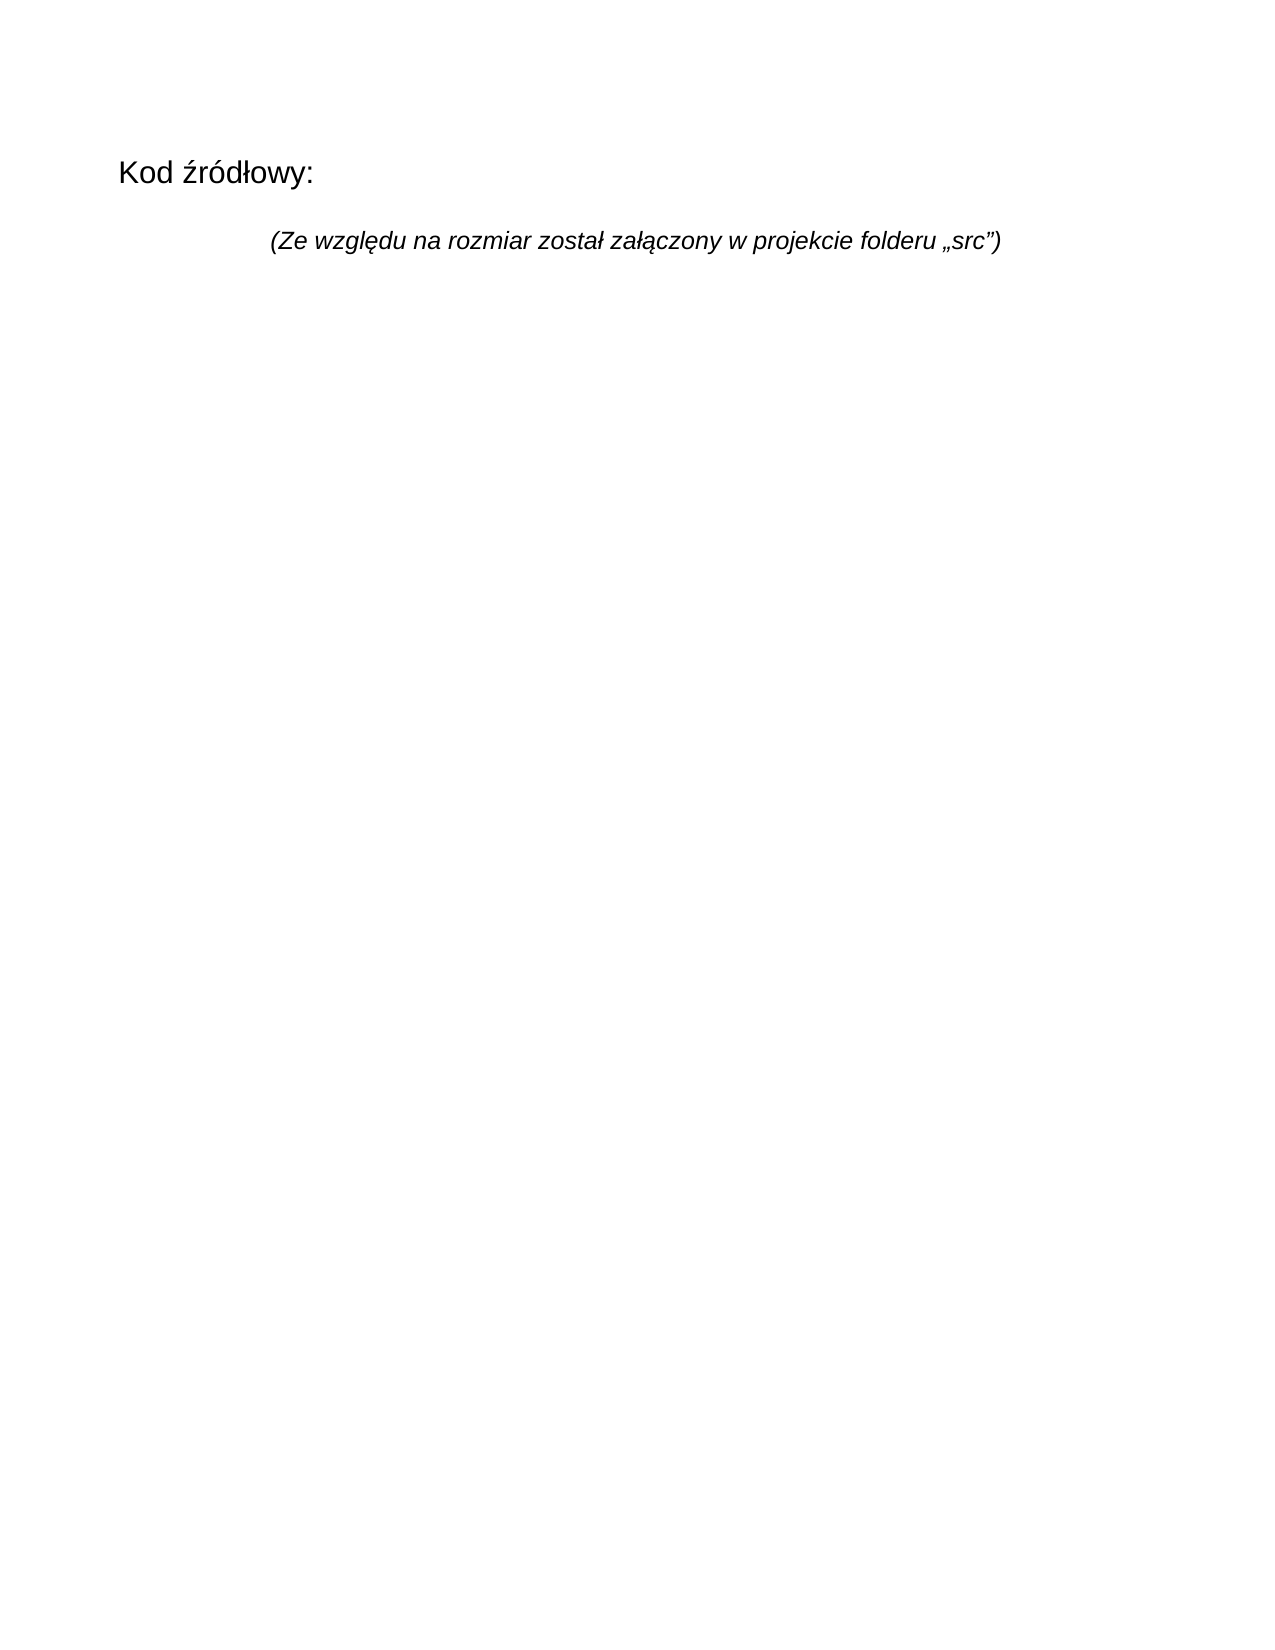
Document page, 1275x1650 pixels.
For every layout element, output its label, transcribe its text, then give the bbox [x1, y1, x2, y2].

text (Ze względu na rozmiar został załączony w projekcie folderu „src”) [118, 226, 1157, 255]
text Kod źródłowy: [118, 154, 1157, 190]
